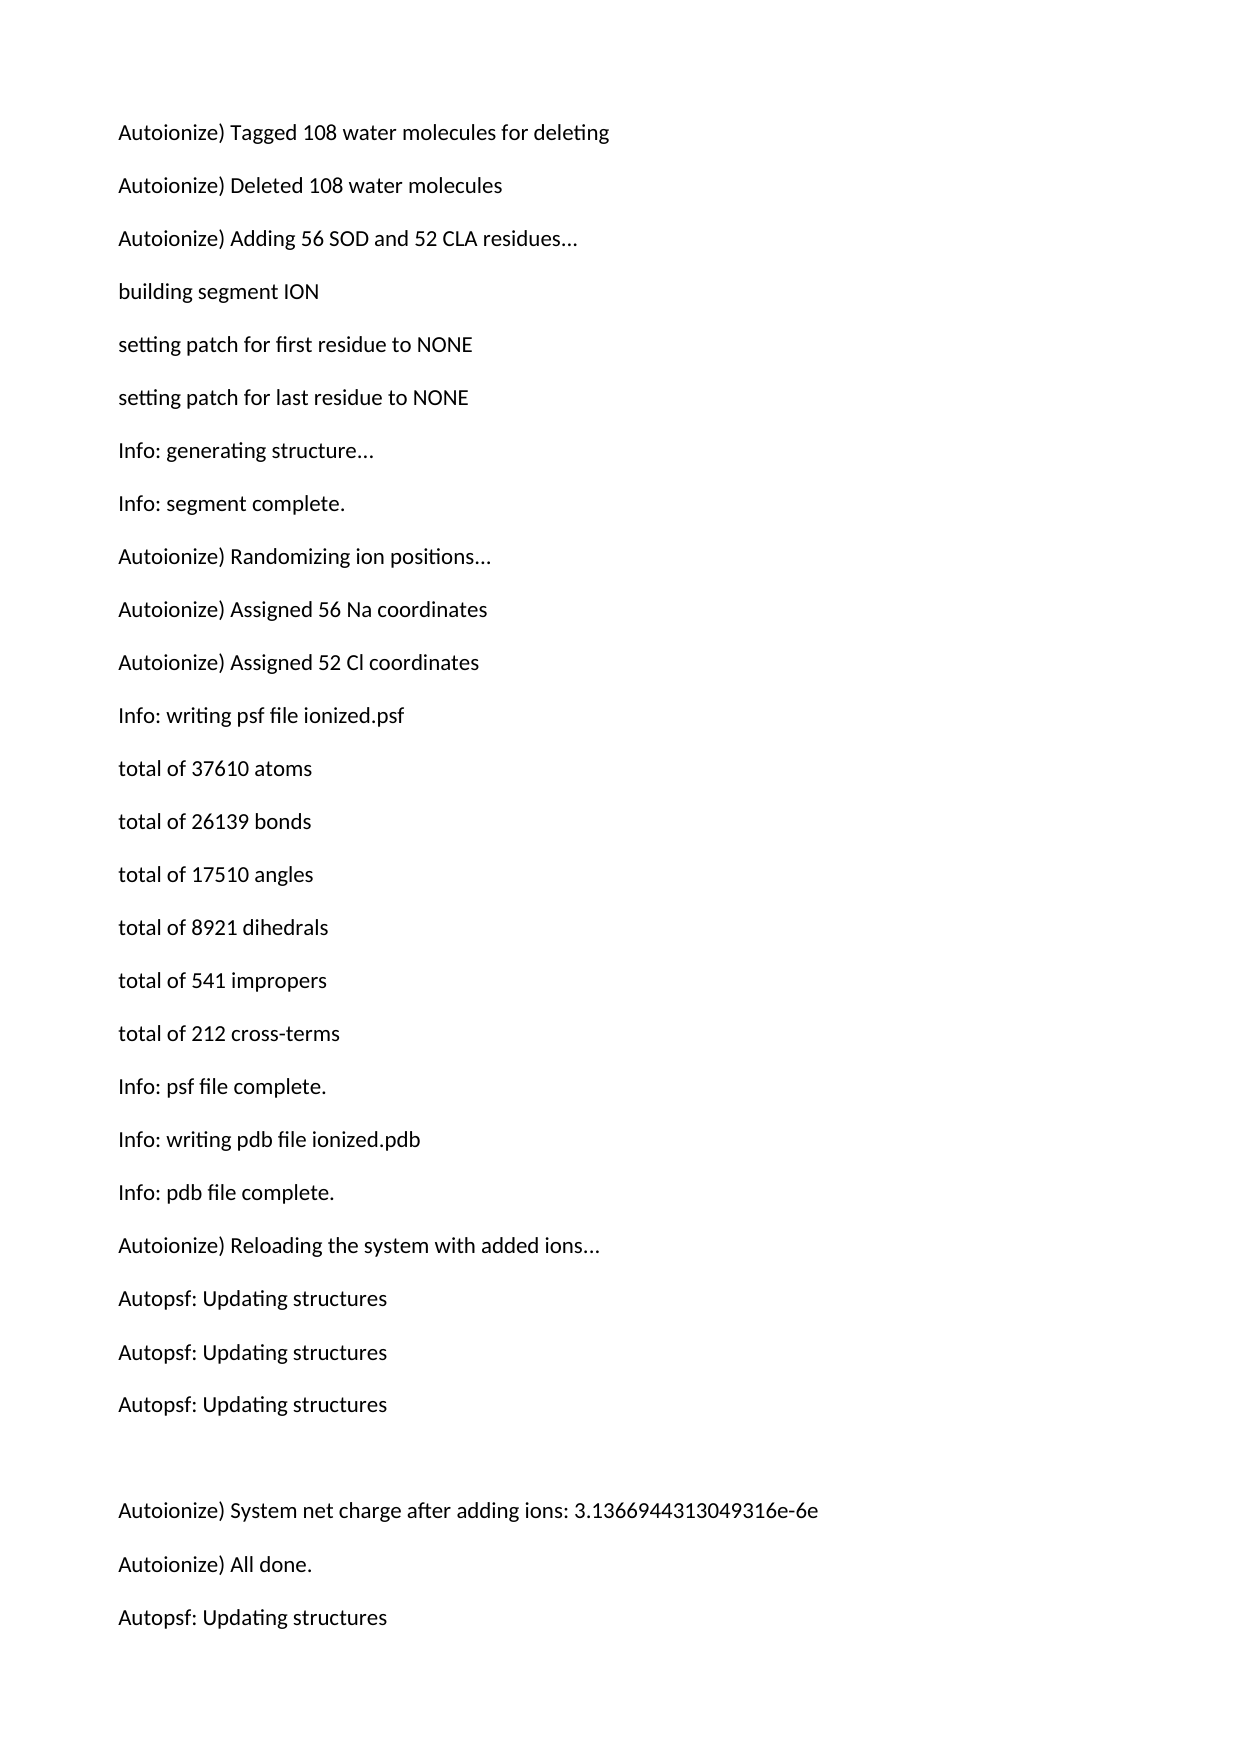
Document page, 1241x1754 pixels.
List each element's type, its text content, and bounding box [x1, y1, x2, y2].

text Autoionize) Tagged 108 water molecules for deleting [118, 118, 1122, 146]
text Autopsf: Updating structures [118, 1391, 1122, 1419]
text setting patch for last residue to NONE [118, 383, 1122, 411]
text total of 17510 angles [118, 860, 1122, 888]
text Info: writing pdb file ionized.pdb [118, 1126, 1122, 1153]
text building segment ION [118, 277, 1122, 305]
text total of 541 impropers [118, 966, 1122, 994]
text setting patch for first residue to NONE [118, 330, 1122, 358]
text total of 212 cross-terms [118, 1019, 1122, 1047]
text Info: generating structure... [118, 436, 1122, 464]
text Autoionize) Assigned 52 Cl coordinates [118, 648, 1122, 676]
text Autoionize) Adding 56 SOD and 52 CLA residues... [118, 224, 1122, 252]
text Autopsf: Updating structures [118, 1603, 1122, 1631]
text Info: psf file complete. [118, 1072, 1122, 1101]
text total of 8921 dihedrals [118, 913, 1122, 941]
text Autoionize) System net charge after adding ions: 3.1366944313049316e-6e [118, 1497, 1122, 1525]
text Info: writing psf file ionized.psf [118, 701, 1122, 729]
text Autopsf: Updating structures [118, 1338, 1122, 1366]
text Info: segment complete. [118, 489, 1122, 517]
text Autoionize) Assigned 56 Na coordinates [118, 595, 1122, 623]
text total of 37610 atoms [118, 754, 1122, 782]
text Autoionize) All done. [118, 1550, 1122, 1578]
text Autoionize) Randomizing ion positions... [118, 542, 1122, 570]
text total of 26139 bonds [118, 807, 1122, 835]
text Autoionize) Reloading the system with added ions... [118, 1232, 1122, 1259]
text Autopsf: Updating structures [118, 1284, 1122, 1313]
text Info: pdb file complete. [118, 1178, 1122, 1207]
text Autoionize) Deleted 108 water molecules [118, 171, 1122, 199]
